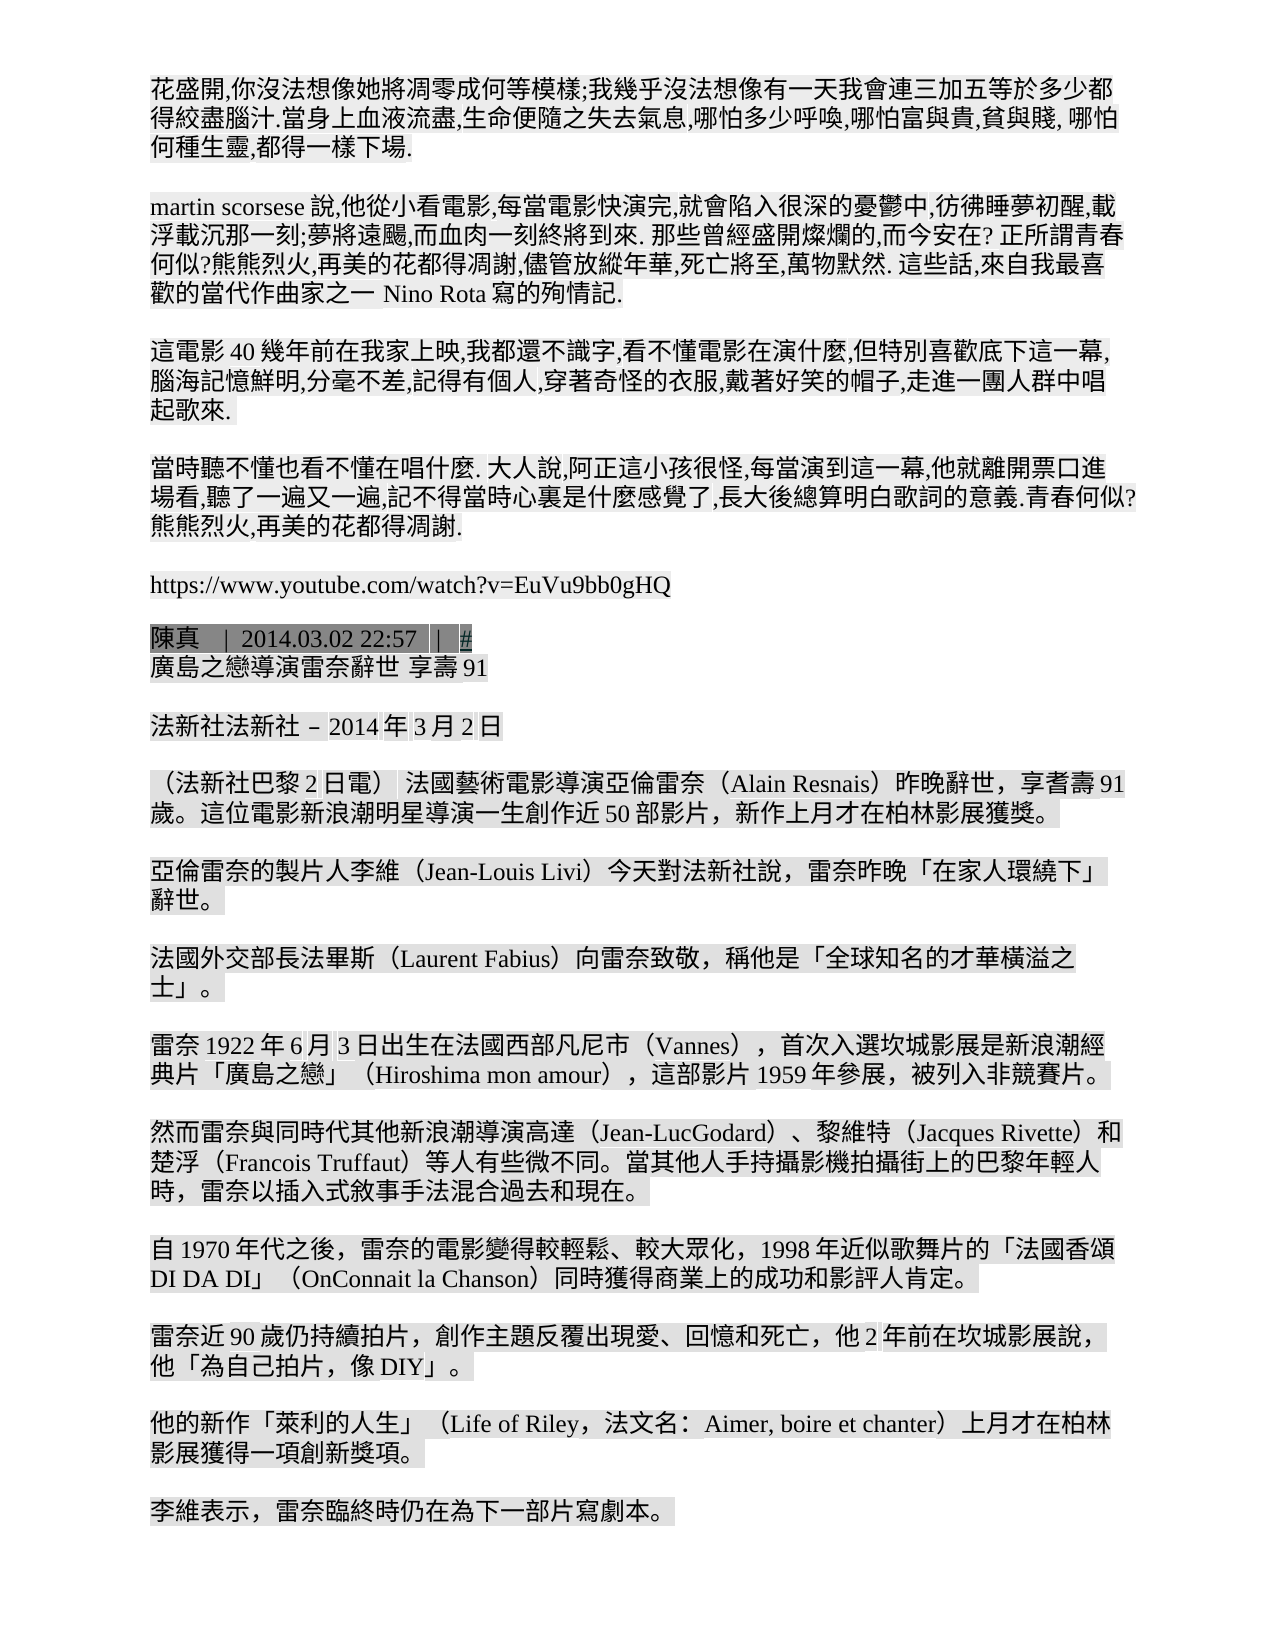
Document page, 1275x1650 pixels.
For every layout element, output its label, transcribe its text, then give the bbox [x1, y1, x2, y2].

text 就像閻王的生死簿,我用心算二級檢定滿分的實力,盤算著一份壽險保單年度,1234567...數沒幾下就到了生命盡頭,頗感震驚,生命竟能如此數算. 世界清楚地顯現在眼前,無一知識稱得上困難,彷彿現存的這一切都沒有個盡頭,猶如當一朵花盛開,你沒法想像她將凋零成何等模樣;我幾乎沒法想像有一天我會連三加五等於多少都得絞盡腦汁.當身上血液流盡,生命便隨之失去氣息,哪怕多少呼喚,哪怕富與貴,貧與賤, 哪怕何種生靈,都得一樣下場. martin scorsese說,他從小看電影,每當電影快演完,就會陷入很深的憂鬱中,彷彿睡夢初醒,載浮載沉那一刻;夢將遠颺,而血肉一刻終將到來. 那些曾經盛開燦爛的,而今安在? 正所謂青春何似?熊熊烈火,再美的花都得凋謝,儘管放縱年華,死亡將至,萬物默然. 這些話,來自我最喜歡的當代作曲家之一 Nino Rota寫的殉情記. 這電影40幾年前在我家上映,我都還不識字,看不懂電影在演什麼,但特別喜歡底下這一幕,腦海記憶鮮明,分毫不差,記得有個人,穿著奇怪的衣服,戴著好笑的帽子,走進一團人群中唱起歌來. 當時聽不懂也看不懂在唱什麼. 大人說,阿正這小孩很怪,每當演到這一幕,他就離開票口進場看,聽了一遍又一遍,記不得當時心裏是什麼感覺了,長大後總算明白歌詞的意義.青春何似?熊熊烈火,再美的花都得凋謝. https://www.youtube.com/watch?v=EuVu9bb0gHQ [150, 75, 1125, 599]
text 廣島之戀導演雷奈辭世 享壽91 法新社法新社 – 2014年3月2日 （法新社巴黎2日電） 法國藝術電影導演亞倫雷奈（Alain Resnais）昨晚辭世，享耆壽91歲。這位電影新浪潮明星導演一生創作近50部影片，新作上月才在柏林影展獲獎。 亞倫雷奈的製片人李維（Jean-Louis Livi）今天對法新社說，雷奈昨晚「在家人環繞下」辭世。 法國外交部長法畢斯（Laurent Fabius）向雷奈致敬，稱他是「全球知名的才華橫溢之士」。 雷奈1922年6月3日出生在法國西部凡尼市（Vannes），首次入選坎城影展是新浪潮經典片「廣島之戀」（Hiroshima mon amour），這部影片1959年參展，被列入非競賽片。 然而雷奈與同時代其他新浪潮導演高達（Jean-LucGodard）、黎維特（Jacques Rivette）和楚浮（Francois Truffaut）等人有些微不同。當其他人手持攝影機拍攝街上的巴黎年輕人時，雷奈以插入式敘事手法混合過去和現在。 自1970年代之後，雷奈的電影變得較輕鬆、較大眾化，1998年近似歌舞片的「法國香頌DI DA DI」（OnConnait la Chanson）同時獲得商業上的成功和影評人肯定。 雷奈近90歲仍持續拍片，創作主題反覆出現愛、回憶和死亡，他2年前在坎城影展說，他「為自己拍片，像DIY」。 他的新作「萊利的人生」（Life of Riley，法文名：Aimer, boire et chanter）上月才在柏林影展獲得一項創新獎項。 李維表示，雷奈臨終時仍在為下一部片寫劇本。 [150, 653, 1125, 1555]
text 陳真 | 2014.03.02 22:57 | # [150, 624, 1125, 653]
